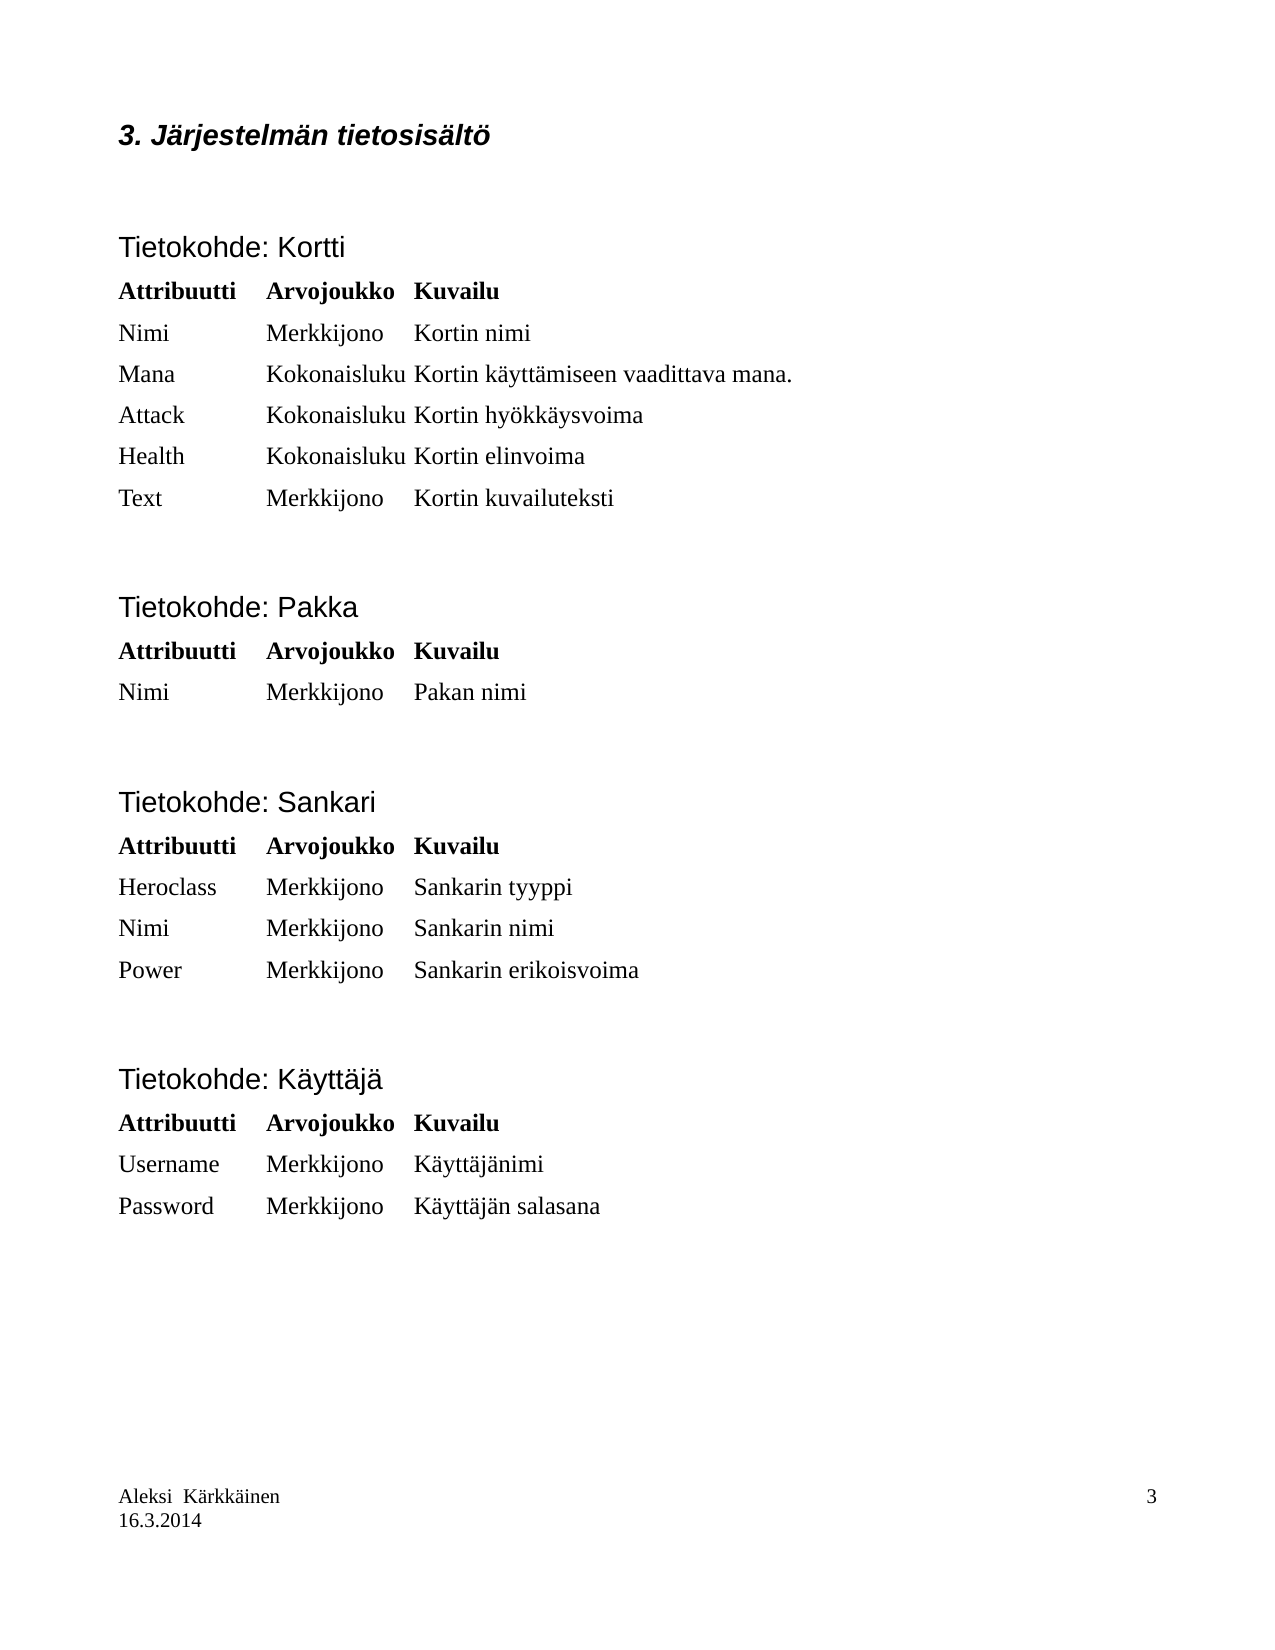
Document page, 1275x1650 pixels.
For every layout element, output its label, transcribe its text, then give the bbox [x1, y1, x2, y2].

text Attribuutti Arvojoukko Kuvailu [118, 636, 1157, 665]
text Nimi Merkkijono Sankarin nimi [118, 913, 1157, 942]
text Password Merkkijono Käyttäjän salasana [118, 1191, 1157, 1219]
text Attribuutti Arvojoukko Kuvailu [118, 276, 1157, 305]
text Power Merkkijono Sankarin erikoisvoima [118, 955, 1157, 983]
subtitle Tietokohde: Kortti [118, 230, 1157, 264]
text Text Merkkijono Kortin kuvailuteksti [118, 483, 1157, 511]
text Attribuutti Arvojoukko Kuvailu [118, 831, 1157, 860]
subtitle 3. Järjestelmän tietosisältö [118, 118, 1157, 152]
text Username Merkkijono Käyttäjänimi [118, 1149, 1157, 1178]
text Attack Kokonaisluku Kortin hyökkäysvoima [118, 400, 1157, 429]
subtitle Tietokohde: Pakka [118, 590, 1157, 624]
text Heroclass Merkkijono Sankarin tyyppi [118, 872, 1157, 901]
text Mana Kokonaisluku Kortin käyttämiseen vaadittava mana. [118, 359, 1157, 388]
subtitle Tietokohde: Sankari [118, 785, 1157, 818]
text Nimi Merkkijono Kortin nimi [118, 318, 1157, 346]
text Attribuutti Arvojoukko Kuvailu [118, 1108, 1157, 1137]
text Health Kokonaisluku Kortin elinvoima [118, 441, 1157, 470]
subtitle Tietokohde: Käyttäjä [118, 1062, 1157, 1096]
text Nimi Merkkijono Pakan nimi [118, 677, 1157, 706]
